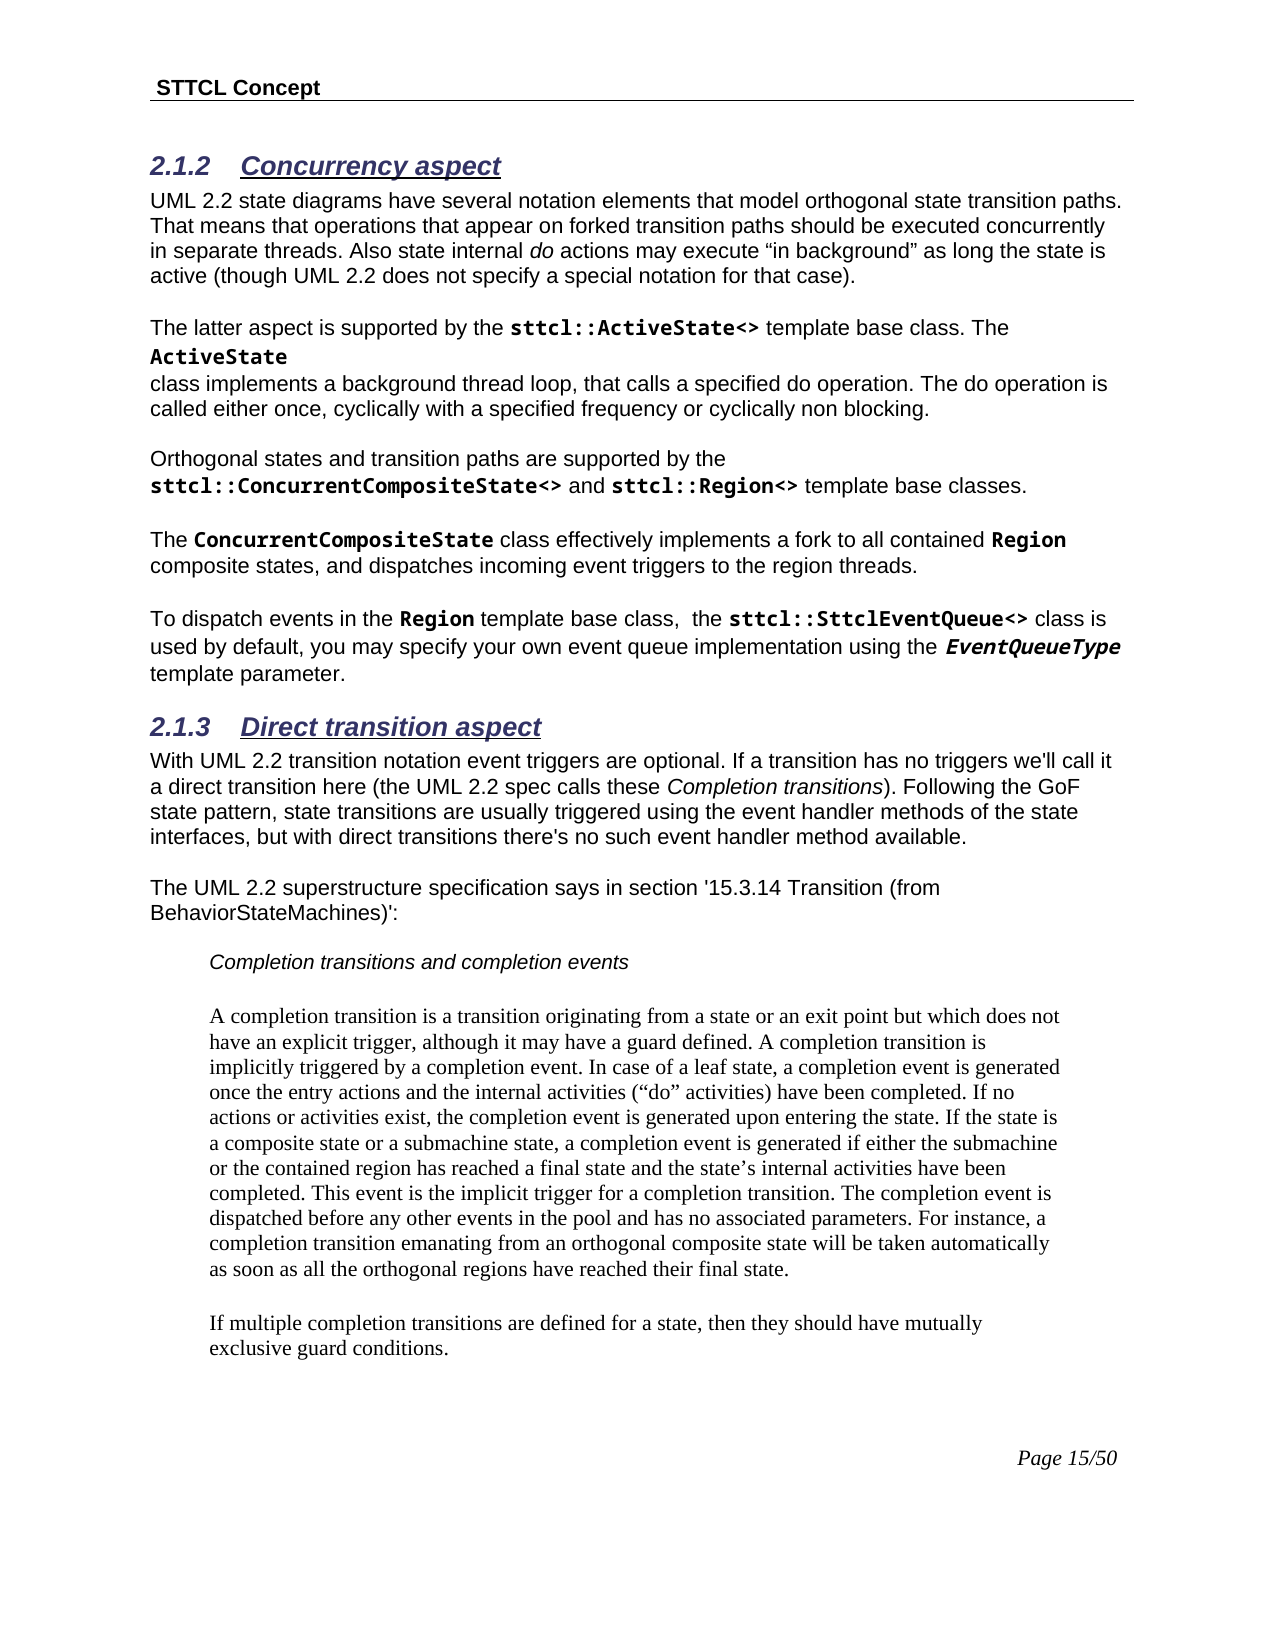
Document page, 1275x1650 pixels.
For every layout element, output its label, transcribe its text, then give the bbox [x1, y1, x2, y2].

text To dispatch events in the Region template base class, the sttcl::SttclEventQueue<> class is used by default, you may specify your own event queue implementation using the EventQueueType template parameter. [150, 604, 1125, 686]
subtitle Concurrency aspect [150, 150, 1125, 181]
text The latter aspect is supported by the sttcl::ActiveState<> template base class. The ActiveState [150, 313, 1125, 370]
text If multiple completion transitions are defined for a state, then they should have mutually exclusive guard conditions. [209, 1310, 1066, 1361]
text The ConcurrentCompositeState class effectively implements a fork to all contained Region composite states, and dispatches incoming event triggers to the region threads. [150, 525, 1125, 578]
text The UML 2.2 superstructure specification says in section '15.3.14 Transition (from BehaviorStateMachines)': [150, 874, 1125, 925]
text Orthogonal states and transition paths are supported by the sttcl::ConcurrentCompositeState<> and sttcl::Region<> template base classes. [150, 446, 1125, 500]
text Completion transitions and completion events [209, 950, 1066, 974]
text UML 2.2 state diagrams have several notation elements that model orthogonal state transition paths. That means that operations that appear on forked transition paths should be executed concurrently in separate threads. Also state internal do actions may execute “in background” as long the state is active (though UML 2.2 does not specify a special notation for that case). [150, 187, 1125, 288]
text class implements a background thread loop, that calls a specified do operation. The do operation is called either once, cyclically with a specified frequency or cyclically non blocking. [150, 370, 1125, 421]
subtitle Direct transition aspect [150, 711, 1125, 742]
text A completion transition is a transition originating from a state or an exit point but which does not have an explicit trigger, although it may have a guard defined. A completion transition is implicitly triggered by a completion event. In case of a leaf state, a completion event is generated once the entry actions and the internal activities (“do” activities) have been completed. If no actions or activities exist, the completion event is generated upon entering the state. If the state is a composite state or a submachine state, a completion event is generated if either the submachine or the contained region has reached a final state and the state’s internal activities have been completed. This event is the implicit trigger for a completion transition. The completion event is dispatched before any other events in the pool and has no associated parameters. For instance, a completion transition emanating from an orthogonal composite state will be taken automatically as soon as all the orthogonal regions have reached their final state. [209, 1003, 1066, 1281]
text With UML 2.2 transition notation event triggers are optional. If a transition has no triggers we'll call it a direct transition here (the UML 2.2 spec calls these Completion transitions). Following the GoF state pattern, state transitions are usually triggered using the event handler methods of the state interfaces, but with direct transitions there's no such event handler method available. [150, 748, 1125, 849]
